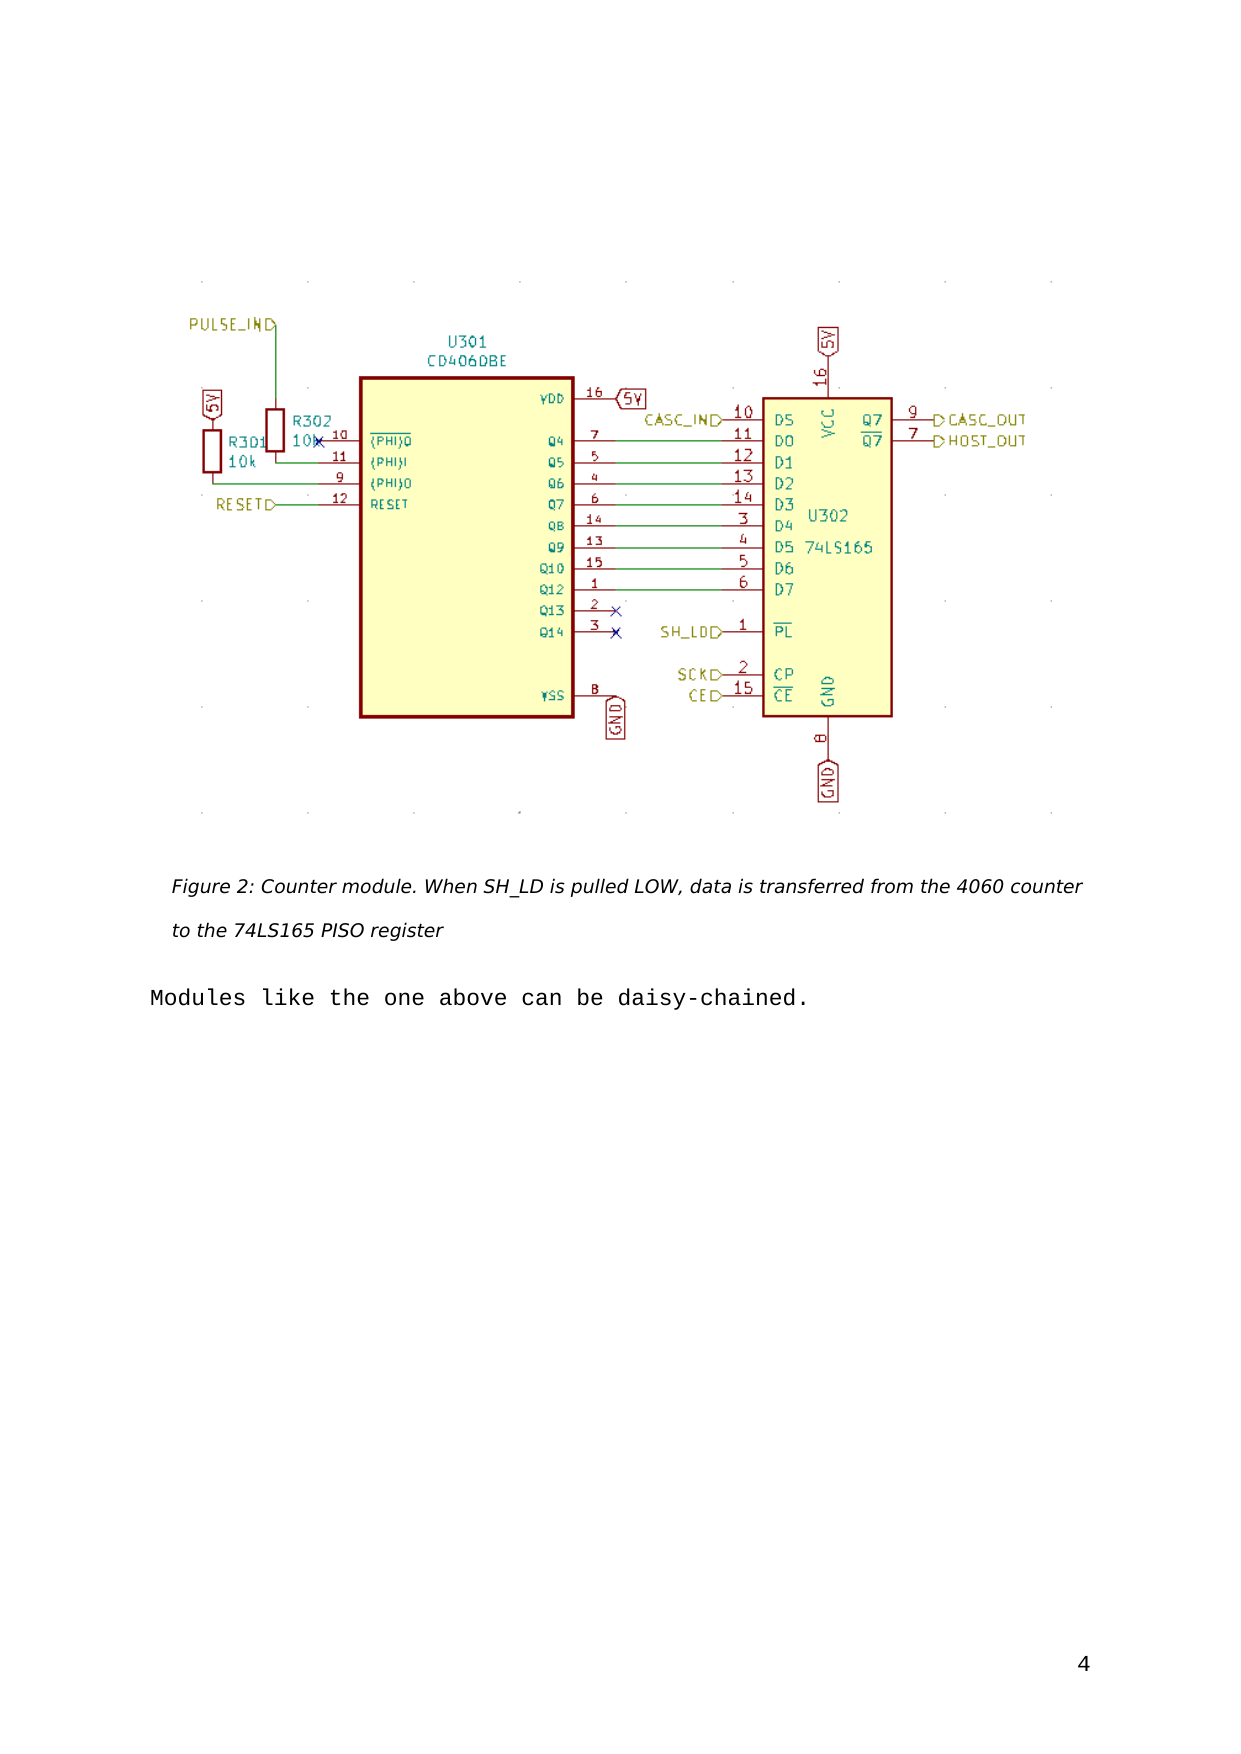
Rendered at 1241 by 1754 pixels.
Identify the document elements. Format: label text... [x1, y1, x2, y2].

picture [168, 237, 1110, 842]
text Modules like the one above can be daisy-chained. [150, 206, 1109, 1012]
text Figure 2: Counter module. When SH_LD is pulled LOW, data is transferred from the 4060 counter to the 74LS165 PISO register [172, 842, 1106, 942]
